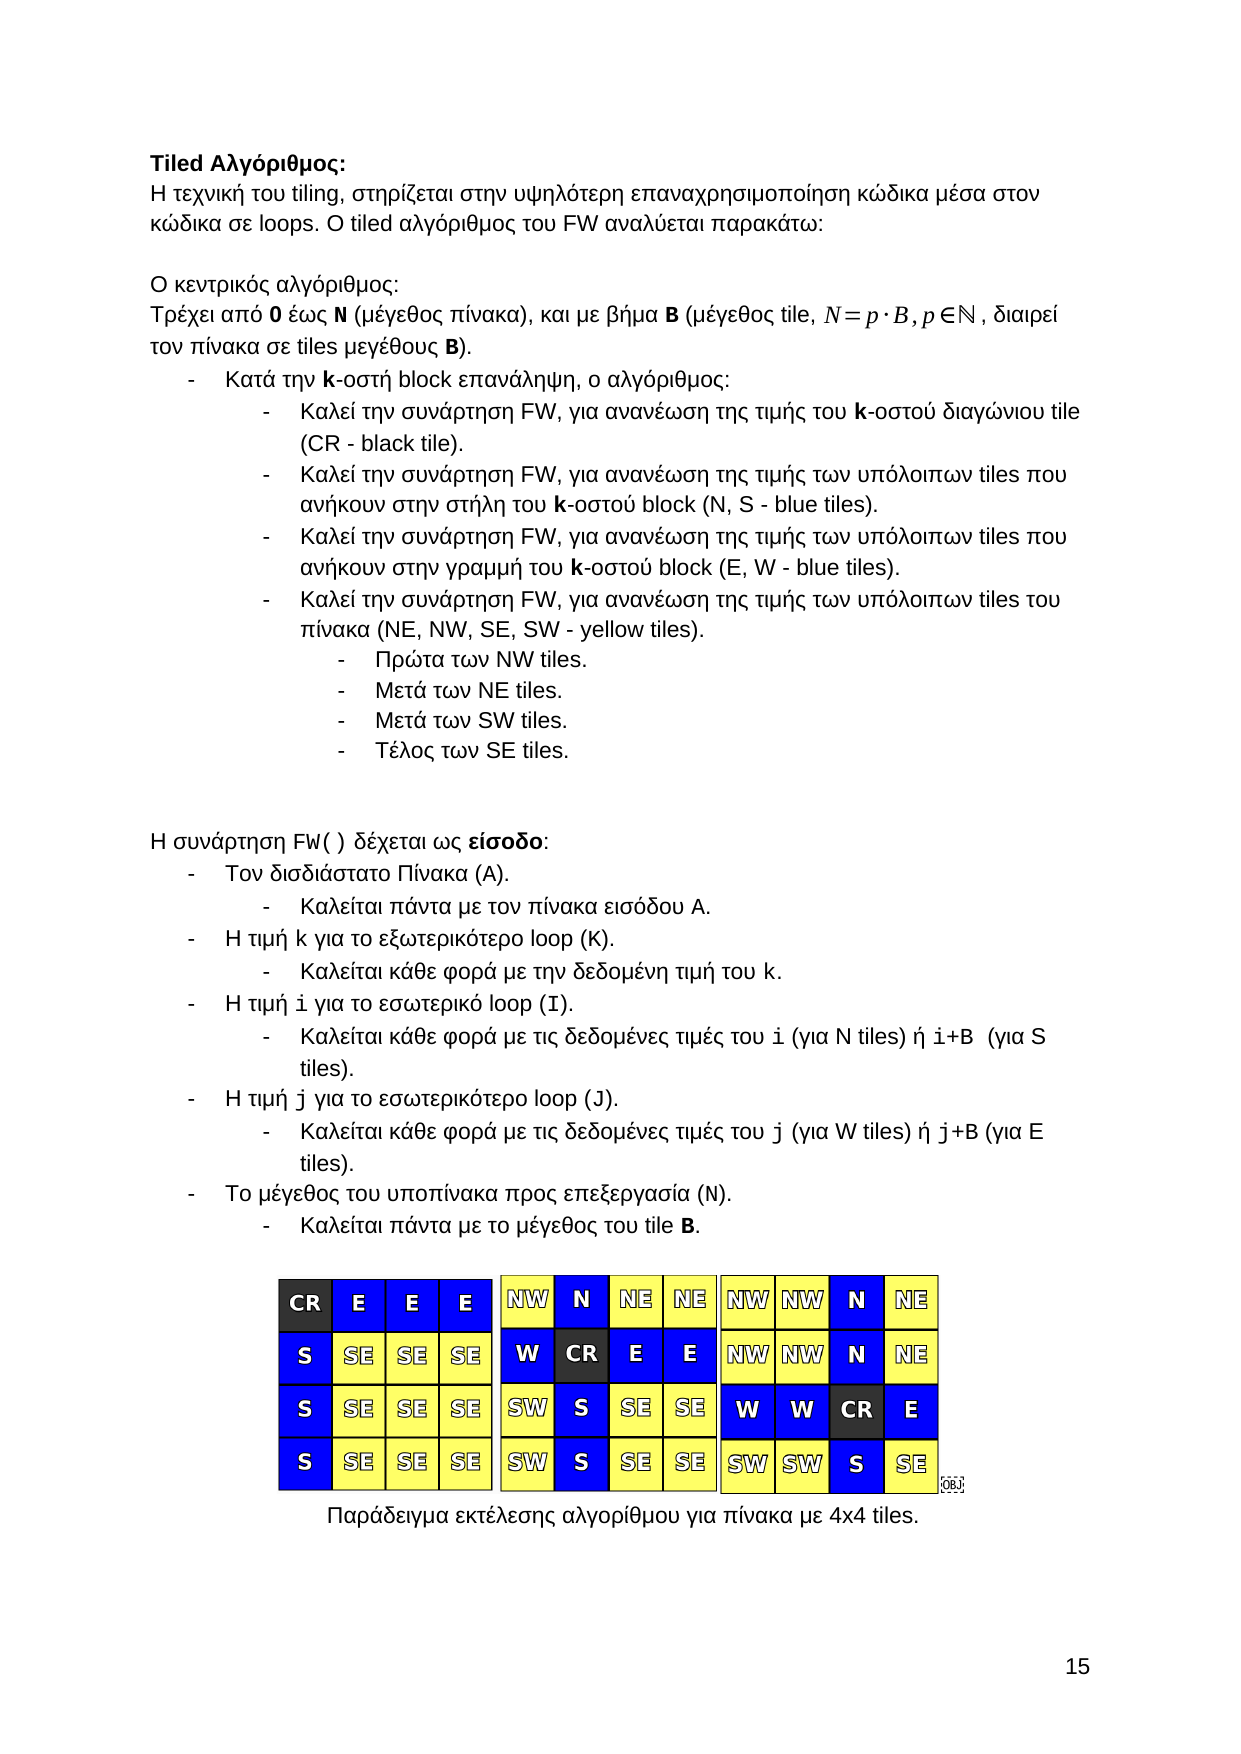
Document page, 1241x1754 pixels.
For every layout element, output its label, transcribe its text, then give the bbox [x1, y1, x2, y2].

list Καλεί την συνάρτηση FW, για ανανέωση της τιμής των υπόλοιπων tiles που ανήκουν στην στήλη του k-οστού block (N, S - blue tiles). [262, 461, 1090, 519]
list Καλεί την συνάρτηση FW, για ανανέωση της τιμής των υπόλοιπων tiles που ανήκουν στην γραμμή του k-οστού block (E, W - blue tiles). [262, 523, 1090, 582]
list Μετά των SW tiles. [337, 707, 1090, 733]
text Η συνάρτηση FW() δέχεται ως είσοδο: [150, 828, 1090, 856]
list Πρώτα των NW tiles. [337, 646, 1090, 673]
list Τέλος των SE tiles. [337, 737, 1090, 763]
list Το μέγεθος του υποπίνακα προς επεξεργασία (N). [187, 1180, 1090, 1208]
list Τον δισδιάστατο Πίνακα (Α). [187, 860, 1090, 888]
list H τιμή j για το εσωτερικότερο loop (J). [187, 1085, 1090, 1113]
list Καλεί την συνάρτηση FW, για ανανέωση της τιμής των υπόλοιπων tiles του πίνακα (NE, NW, SE, SW - yellow tiles). [262, 586, 1090, 643]
list H τιμή i για το εσωτερικό loop (I). [187, 990, 1090, 1018]
list Κατά την k-οστή block επανάληψη, ο αλγόριθμος: [187, 366, 1090, 394]
list H τιμή k για το εξωτερικότερο loop (K). [187, 925, 1090, 953]
list Καλείται πάντα με τον πίνακα εισόδου Α. [262, 893, 1090, 921]
list Μετά των NE tiles. [337, 677, 1090, 703]
list Καλείται κάθε φορά με την δεδομένη τιμή του k. [262, 958, 1090, 986]
list Καλεί την συνάρτηση FW, για ανανέωση της τιμής του k-οστού διαγώνιου tile (CR - black tile). [262, 398, 1090, 457]
text ￼ [150, 1275, 1090, 1498]
text Παράδειγμα εκτέλεσης αλγορίθμου για πίνακα με 4x4 tiles. [150, 1502, 1090, 1529]
list Καλείται κάθε φορά με τις δεδομένες τιμές του j (για W tiles) ή j+B (για E tiles). [262, 1118, 1090, 1176]
list Καλείται κάθε φορά με τις δεδομένες τιμές του i (για Ν tiles) ή i+B (για S tiles). [262, 1023, 1090, 1081]
list Καλείται πάντα με το μέγεθος του tile B. [262, 1212, 1090, 1241]
text Τρέχει από 0 έως N (μέγεθος πίνακα), και με βήμα B (μέγεθος tile, , διαιρεί τον πίνακα σε tiles μεγέθους B). [150, 301, 1090, 362]
text Η τεχνική του tiling, στηρίζεται στην υψηλότερη επαναχρησιμοποίηση κώδικα μέσα στον κώδικα σε loops. O tiled αλγόριθμος του FW αναλύεται παρακάτω: [150, 180, 1090, 237]
picture [276, 1275, 941, 1494]
text Ο κεντρικός αλγόριθμος: [150, 271, 1090, 297]
text Tiled Αλγόριθμος: [150, 150, 1090, 176]
